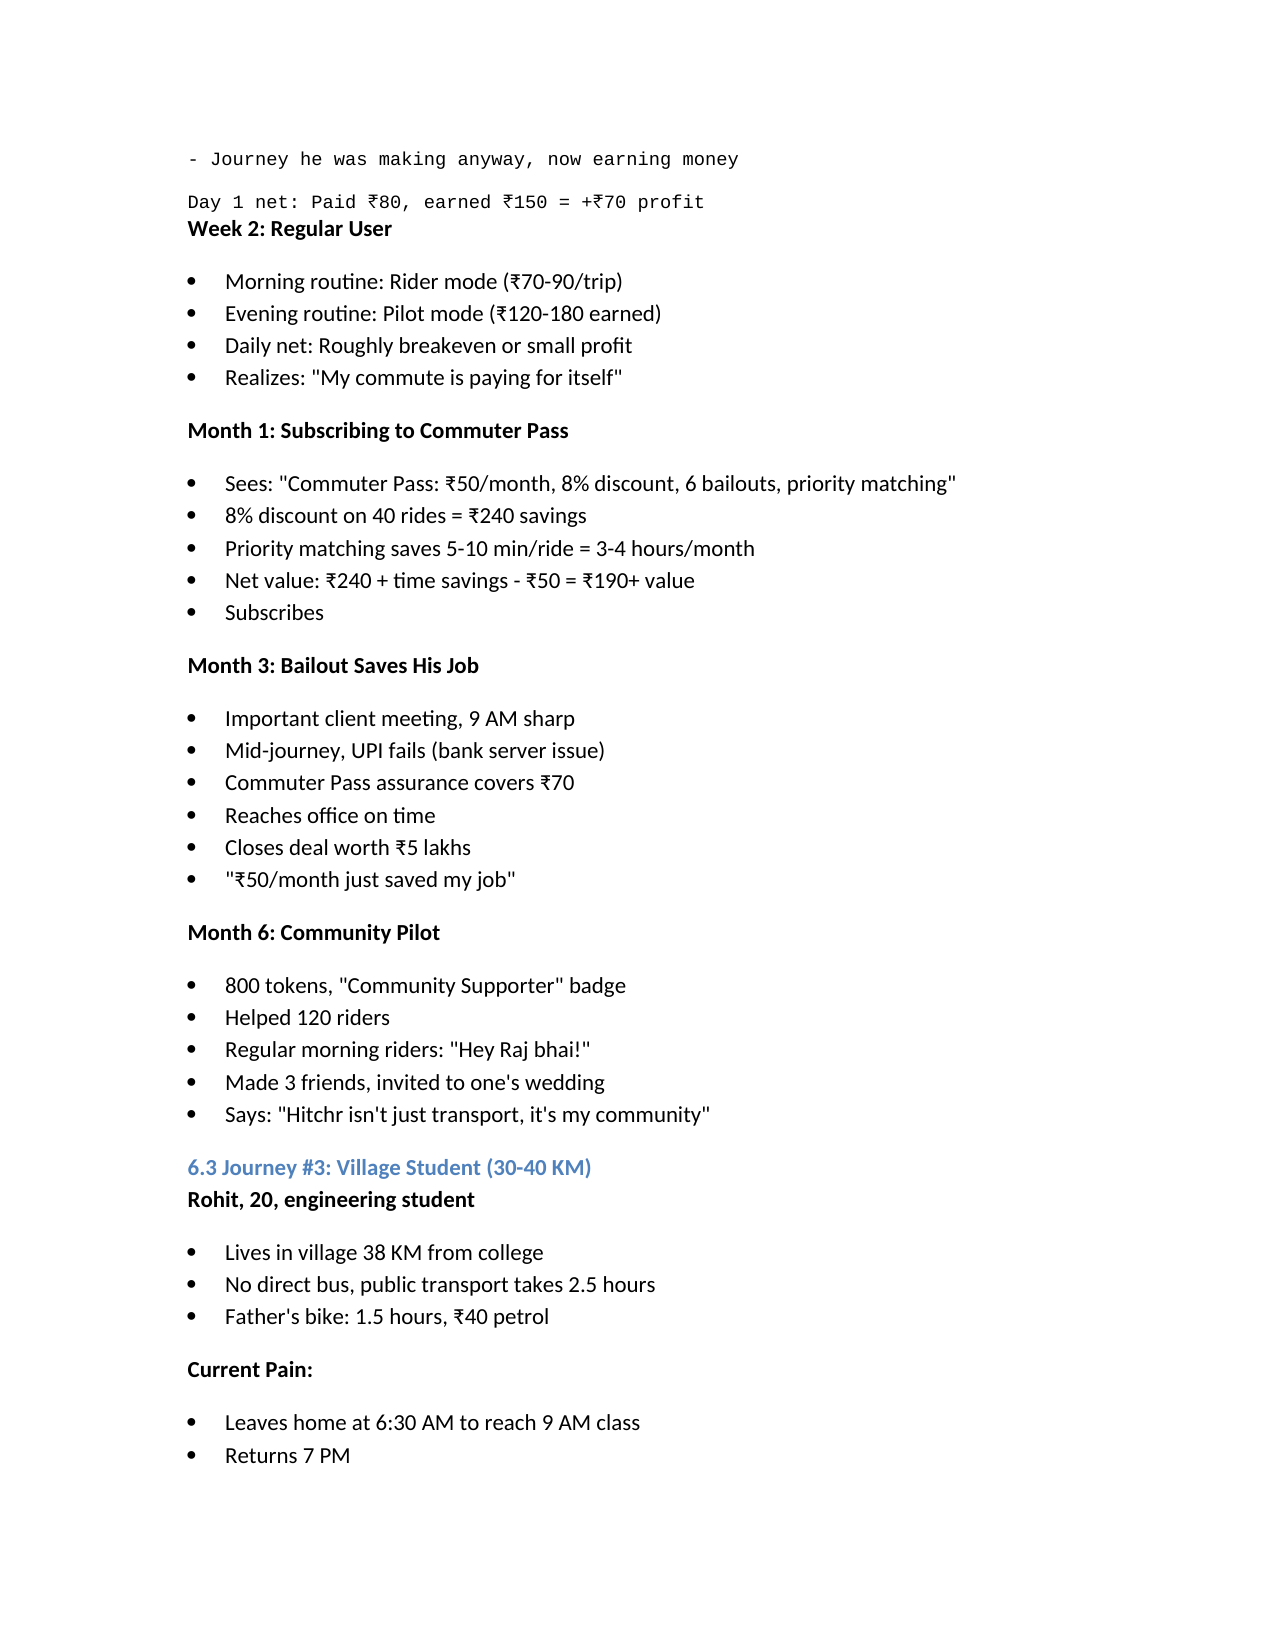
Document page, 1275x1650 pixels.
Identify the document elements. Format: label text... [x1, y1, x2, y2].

list No direct bus, public transport takes 2.5 hours [187, 1270, 1087, 1298]
text Month 1: Subscribing to Commuter Pass [187, 416, 1087, 444]
list 800 tokens, "Community Supporter" badge [187, 971, 1087, 999]
list Morning routine: Rider mode (₹70-90/trip) [187, 267, 1087, 295]
list 8% discount on 40 rides = ₹240 savings [187, 502, 1087, 529]
list Father's bike: 1.5 hours, ₹40 petrol [187, 1302, 1087, 1331]
list Helped 120 riders [187, 1003, 1087, 1031]
text Month 6: Community Pilot [187, 918, 1087, 946]
list Made 3 friends, invited to one's wedding [187, 1068, 1087, 1096]
text - Journey he was making anyway, now earning money Day 1 net: Paid ₹80, earned ₹150 = +₹70 profit [187, 150, 1087, 214]
list Priority matching saves 5-10 min/ride = 3-4 hours/month [187, 534, 1087, 562]
list Important client meeting, 9 AM sharp [187, 704, 1087, 732]
list Lives in village 38 KM from college [187, 1238, 1087, 1266]
list Net value: ₹240 + time savings - ₹50 = ₹190+ value [187, 566, 1087, 594]
list Sees: "Commuter Pass: ₹50/month, 8% discount, 6 bailouts, priority matching" [187, 469, 1087, 497]
list Returns 7 PM [187, 1441, 1087, 1469]
list Commuter Pass assurance covers ₹70 [187, 768, 1087, 797]
list Evening routine: Pilot mode (₹120-180 earned) [187, 299, 1087, 327]
list Regular morning riders: "Hey Raj bhai!" [187, 1036, 1087, 1063]
list "₹50/month just saved my job" [187, 865, 1087, 893]
list Reaches office on time [187, 801, 1087, 829]
list Closes deal worth ₹5 lakhs [187, 833, 1087, 861]
text Rohit, 20, engineering student [187, 1185, 1087, 1213]
list Mid-journey, UPI fails (bank server issue) [187, 736, 1087, 764]
text Week 2: Regular User [187, 214, 1087, 242]
text Month 3: Bailout Saves His Job [187, 651, 1087, 679]
list Realizes: "My commute is paying for itself" [187, 363, 1087, 391]
text Current Pain: [187, 1356, 1087, 1383]
list Daily net: Roughly breakeven or small profit [187, 331, 1087, 359]
subtitle 6.3 Journey #3: Village Student (30-40 KM) [187, 1153, 1087, 1181]
list Subscribes [187, 598, 1087, 626]
list Leaves home at 6:30 AM to reach 9 AM class [187, 1408, 1087, 1437]
list Says: "Hitchr isn't just transport, it's my community" [187, 1100, 1087, 1128]
